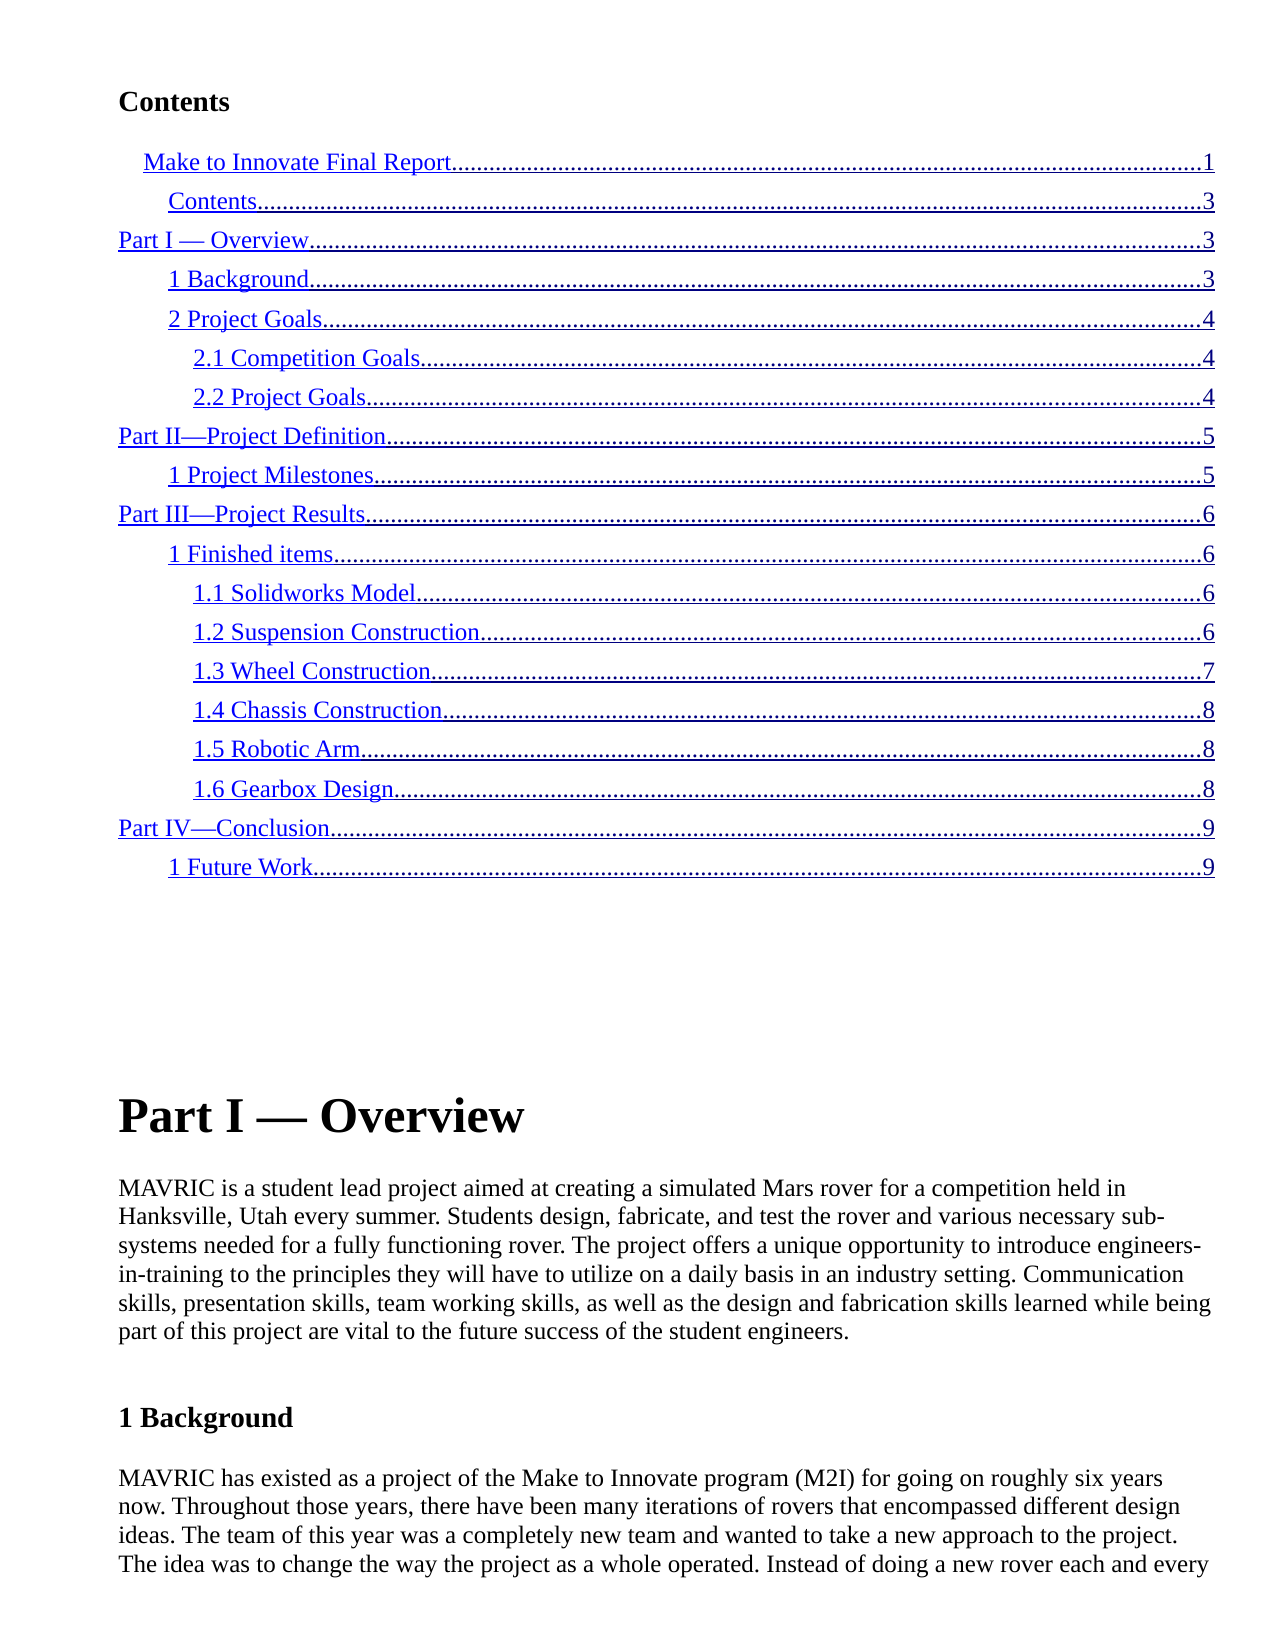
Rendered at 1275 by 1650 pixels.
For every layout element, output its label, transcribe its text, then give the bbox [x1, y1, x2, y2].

text 1.1 Solidworks Model 6 [193, 578, 1216, 607]
text 1.2 Suspension Construction 6 [193, 617, 1216, 646]
text 1.6 Gearbox Design 8 [193, 774, 1216, 802]
text 1 Background 3 [168, 264, 1216, 293]
subtitle 1 Background [118, 1400, 1216, 1433]
text MAVRIC is a student lead project aimed at creating a simulated Mars rover for a competition held in Hanksville, Utah every summer. Students design, fabricate, and test the rover and various necessary sub-systems needed for a fully functioning rover. The project offers a unique opportunity to introduce engineers-in-training to the principles they will have to utilize on a daily basis in an industry setting. Communication skills, presentation skills, team working skills, as well as the design and fabrication skills learned while being part of this project are vital to the future success of the student engineers. [118, 1173, 1216, 1345]
subtitle Part I — Overview [118, 1086, 1216, 1143]
text 1 Future Work 9 [168, 852, 1216, 881]
text 2.1 Competition Goals 4 [193, 343, 1216, 372]
text 2 Project Goals 4 [168, 304, 1216, 332]
text 1.3 Wheel Construction 7 [193, 656, 1216, 685]
subtitle Contents [118, 84, 1216, 118]
text Part I — Overview 3 [118, 225, 1216, 254]
text 1 Finished items 6 [168, 539, 1216, 567]
text Part III—Project Results 6 [118, 499, 1216, 528]
text Make to Innovate Final Report 1 [143, 147, 1216, 176]
text 2.2 Project Goals 4 [193, 382, 1216, 411]
text Part II—Project Definition 5 [118, 421, 1216, 450]
text MAVRIC has existed as a project of the Make to Innovate program (M2I) for going on roughly six years now. Throughout those years, there have been many iterations of rovers that encompassed different design ideas. The team of this year was a completely new team and wanted to take a new approach to the project. The idea was to change the way the project as a whole operated. Instead of doing a new rover each and every [118, 1463, 1216, 1578]
text 1.5 Robotic Arm 8 [193, 734, 1216, 763]
text 1.4 Chassis Construction 8 [193, 695, 1216, 724]
text 1 Project Milestones 5 [168, 460, 1216, 489]
text Part IV—Conclusion 9 [118, 813, 1216, 842]
text Contents 3 [168, 186, 1216, 215]
